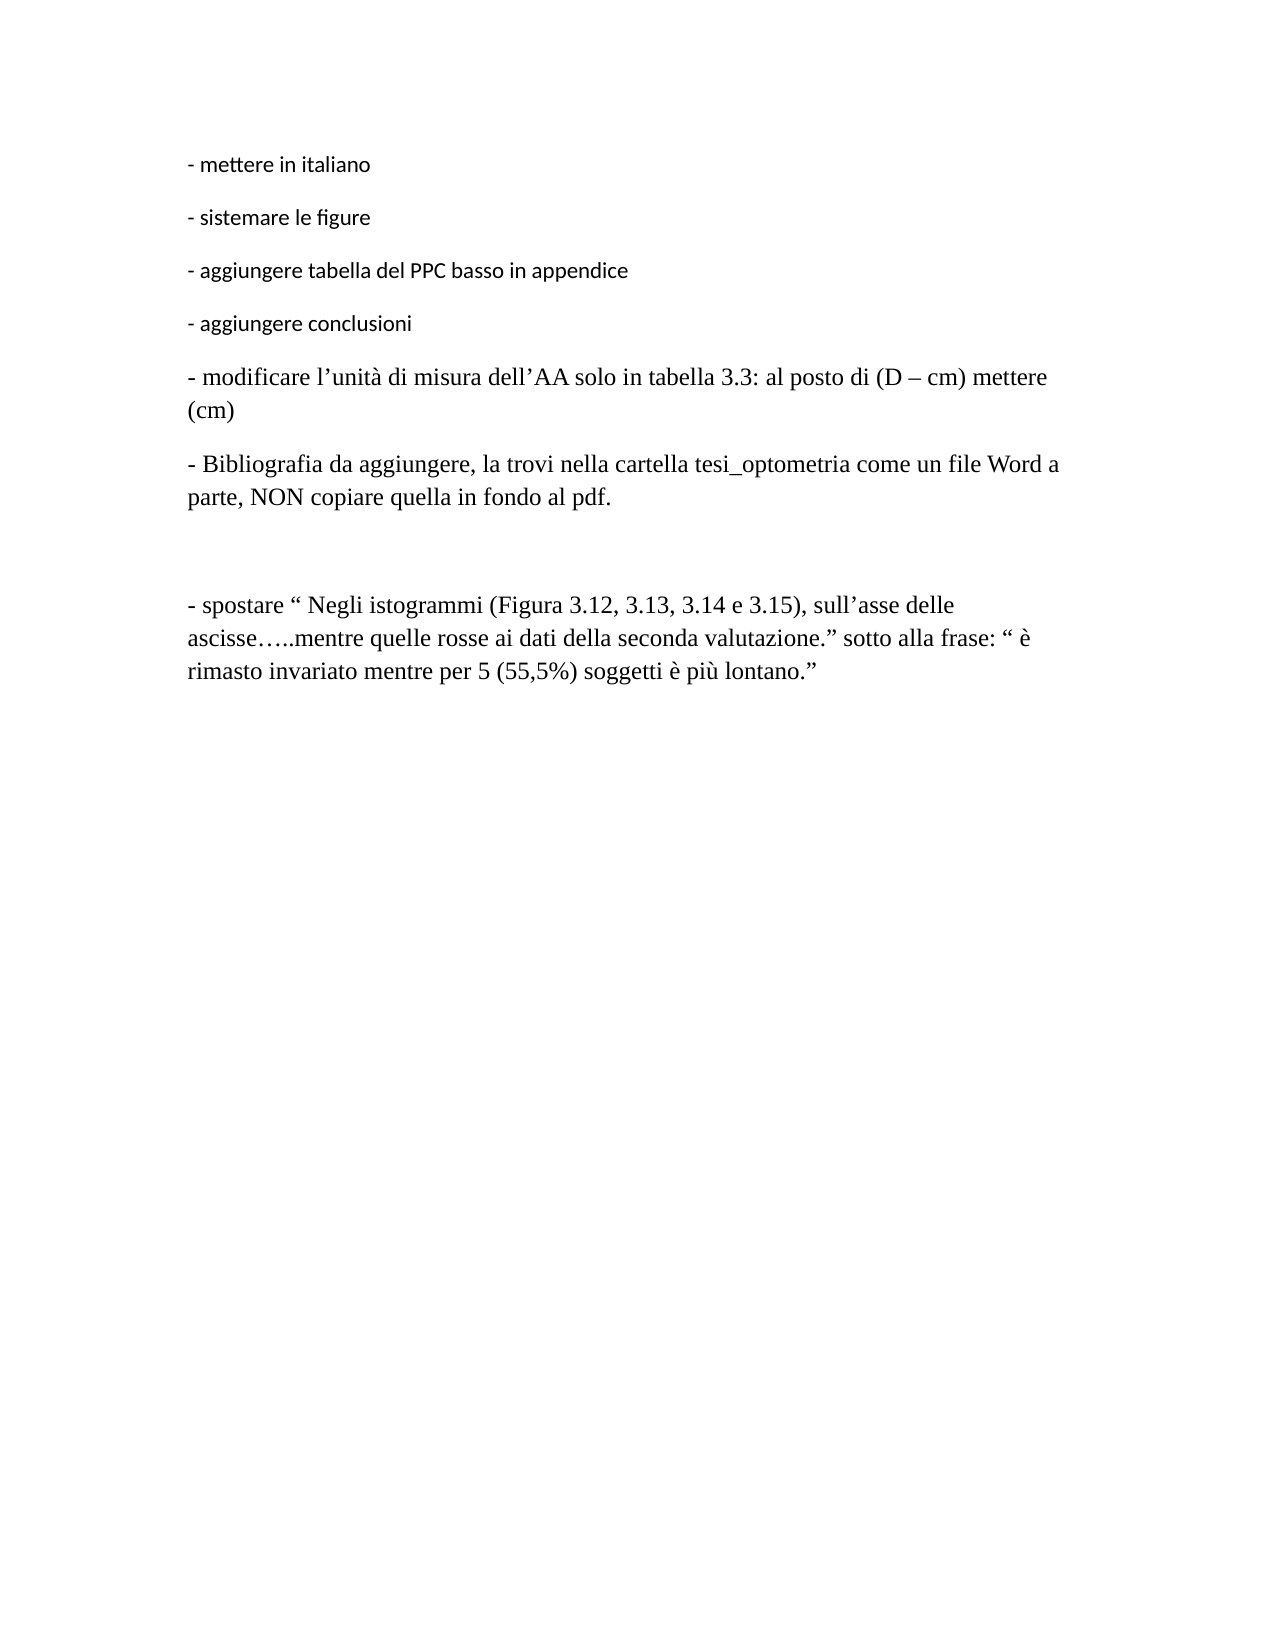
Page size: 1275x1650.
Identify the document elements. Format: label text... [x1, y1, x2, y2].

text - aggiungere tabella del PPC basso in appendice [187, 256, 1087, 284]
text - aggiungere conclusioni [187, 309, 1087, 337]
text - modificare l’unità di misura dell’AA solo in tabella 3.3: al posto di (D – cm) mettere (cm) [187, 362, 1087, 424]
text - mettere in italiano [187, 150, 1087, 178]
text - spostare “ Negli istogrammi (Figura 3.12, 3.13, 3.14 e 3.15), sull’asse delle ascisse…..mentre quelle rosse ai dati della seconda valutazione.” sotto alla frase: “ è rimasto invariato mentre per 5 (55,5%) soggetti è più lontano.” [187, 590, 1087, 684]
text - Bibliografia da aggiungere, la trovi nella cartella tesi_optometria come un file Word a parte, NON copiare quella in fondo al pdf. [187, 449, 1087, 511]
text - sistemare le figure [187, 203, 1087, 231]
